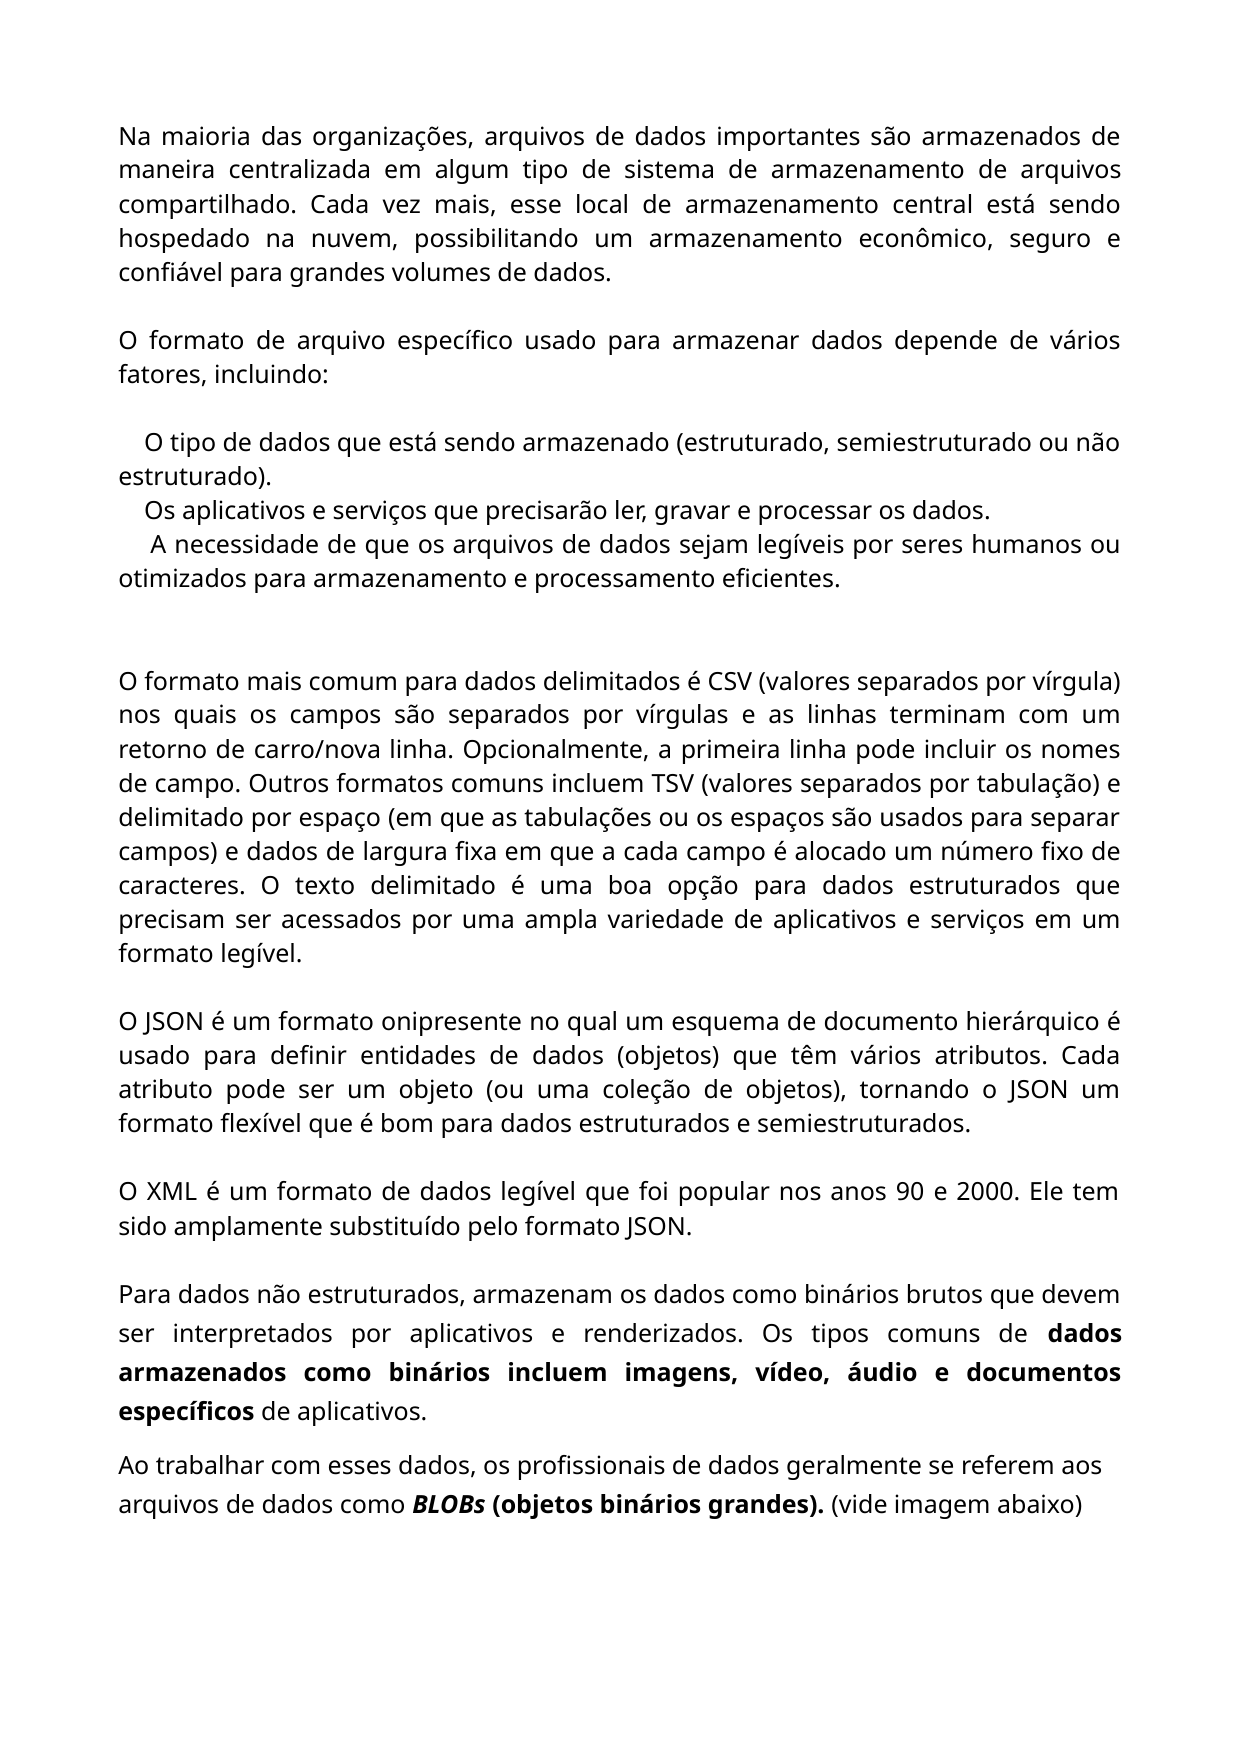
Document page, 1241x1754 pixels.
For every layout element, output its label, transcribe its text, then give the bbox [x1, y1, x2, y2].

text O formato mais comum para dados delimitados é CSV (valores separados por vírgula) nos quais os campos são separados por vírgulas e as linhas terminam com um retorno de carro/nova linha. Opcionalmente, a primeira linha pode incluir os nomes de campo. Outros formatos comuns incluem TSV (valores separados por tabulação) e delimitado por espaço (em que as tabulações ou os espaços são usados para separar campos) e dados de largura fixa em que a cada campo é alocado um número fixo de caracteres. O texto delimitado é uma boa opção para dados estruturados que precisam ser acessados por uma ampla variedade de aplicativos e serviços em um formato legível. [118, 663, 1122, 970]
text Os aplicativos e serviços que precisarão ler, gravar e processar os dados. [118, 493, 1122, 527]
text O JSON é um formato onipresente no qual um esquema de documento hierárquico é usado para definir entidades de dados (objetos) que têm vários atributos. Cada atributo pode ser um objeto (ou uma coleção de objetos), tornando o JSON um formato flexível que é bom para dados estruturados e semiestruturados. [118, 1004, 1122, 1140]
text Para dados não estruturados, armazenam os dados como binários brutos que devem ser interpretados por aplicativos e renderizados. Os tipos comuns de dados armazenados como binários incluem imagens, vídeo, áudio e documentos específicos de aplicativos. [118, 1276, 1122, 1428]
text O formato de arquivo específico usado para armazenar dados depende de vários fatores, incluindo: [118, 322, 1122, 391]
text O XML é um formato de dados legível que foi popular nos anos 90 e 2000. Ele tem sido amplamente substituído pelo formato JSON. [118, 1174, 1122, 1242]
text A necessidade de que os arquivos de dados sejam legíveis por seres humanos ou otimizados para armazenamento e processamento eficientes. [118, 527, 1122, 595]
text O tipo de dados que está sendo armazenado (estruturado, semiestruturado ou não estruturado). [118, 425, 1122, 493]
text Na maioria das organizações, arquivos de dados importantes são armazenados de maneira centralizada em algum tipo de sistema de armazenamento de arquivos compartilhado. Cada vez mais, esse local de armazenamento central está sendo hospedado na nuvem, possibilitando um armazenamento econômico, seguro e confiável para grandes volumes de dados. [118, 118, 1122, 288]
text Ao trabalhar com esses dados, os profissionais de dados geralmente se referem aos arquivos de dados como BLOBs (objetos binários grandes). (vide imagem abaixo) [118, 1447, 1122, 1521]
